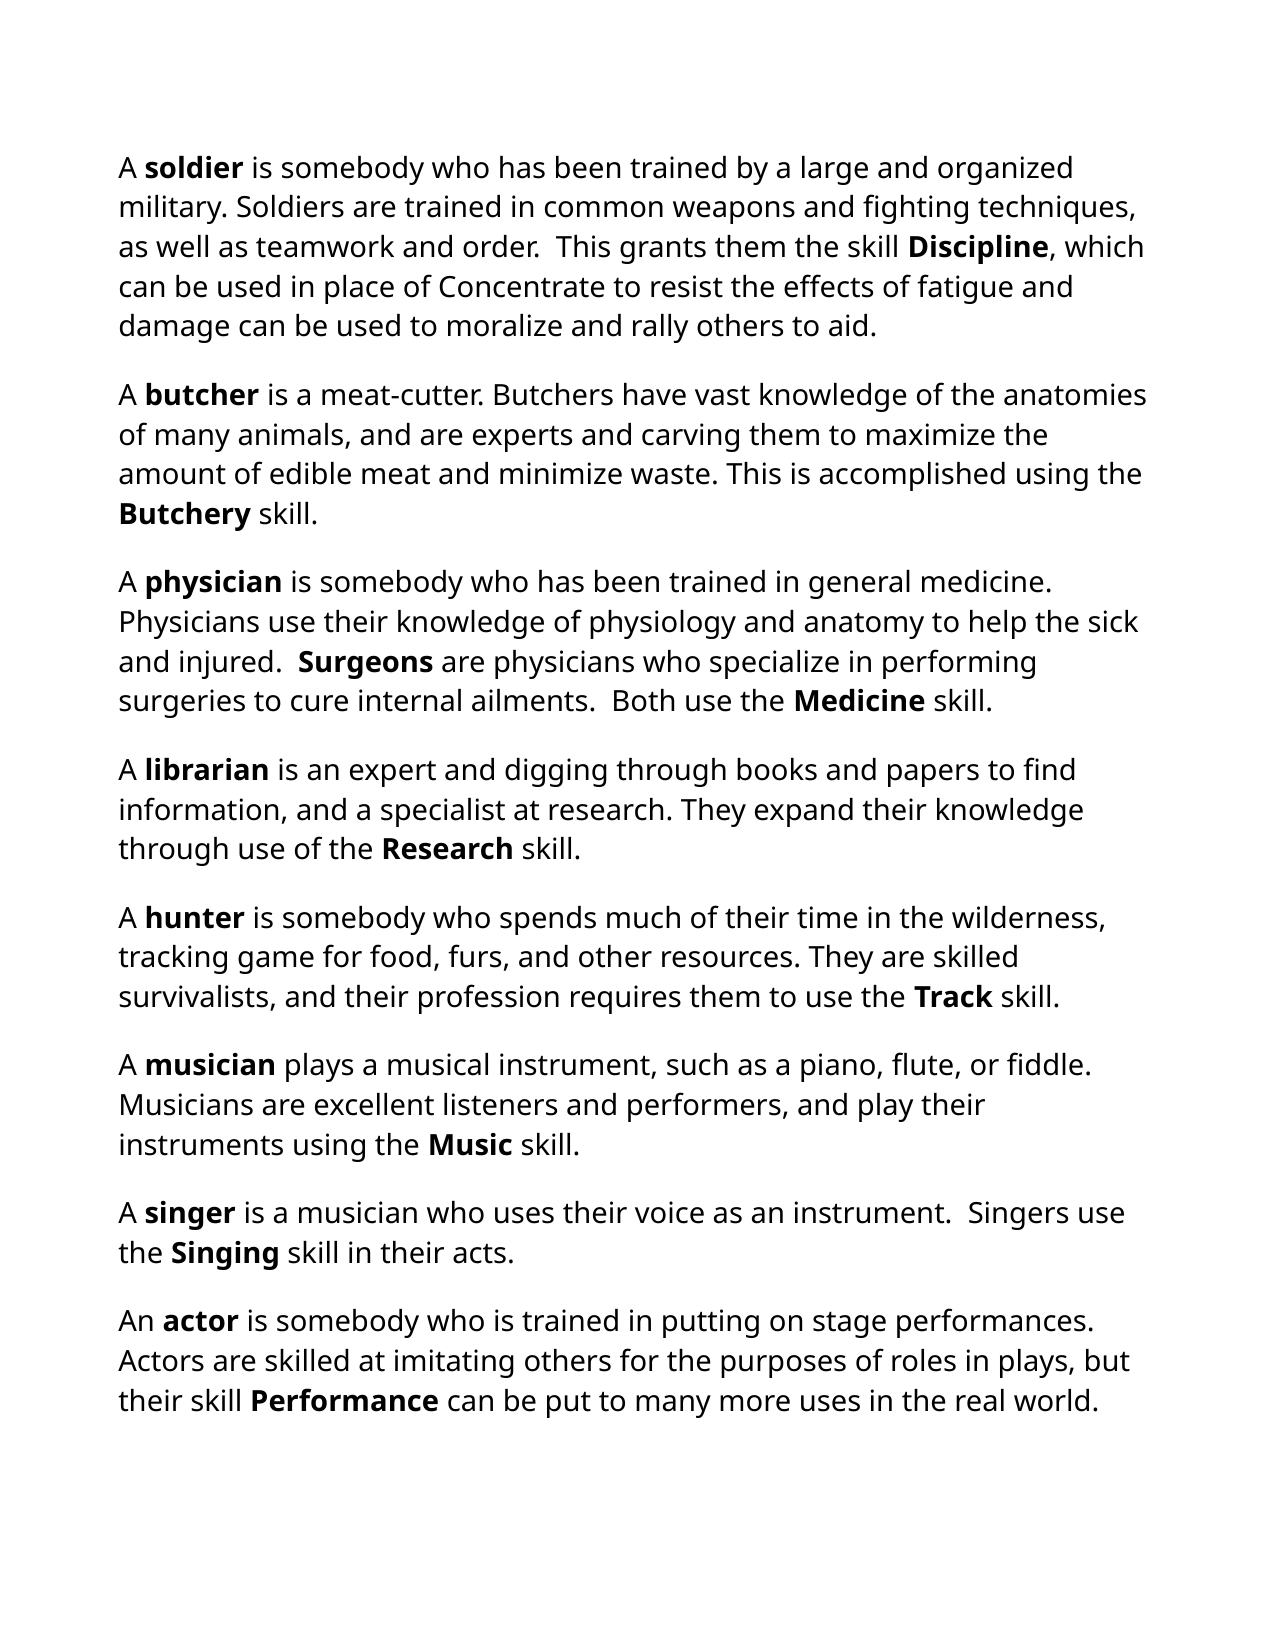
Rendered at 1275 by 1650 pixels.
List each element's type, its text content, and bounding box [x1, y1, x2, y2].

text A librarian is an expert and digging through books and papers to find information, and a specialist at research. They expand their knowledge through use of the Research skill. [118, 749, 1157, 868]
text A hunter is somebody who spends much of their time in the wilderness, tracking game for food, furs, and other resources. They are skilled survivalists, and their profession requires them to use the Track skill. [118, 897, 1157, 1016]
text A physician is somebody who has been trained in general medicine. Physicians use their knowledge of physiology and anatomy to help the sick and injured. Surgeons are physicians who specialize in performing surgeries to cure internal ailments. Both use the Medicine skill. [118, 562, 1157, 720]
text A butcher is a meat-cutter. Butchers have vast knowledge of the anatomies of many animals, and are experts and carving them to maximize the amount of edible meat and minimize waste. This is accomplished using the Butchery skill. [118, 374, 1157, 533]
text A singer is a musician who uses their voice as an instrument. Singers use the Singing skill in their acts. [118, 1192, 1157, 1272]
text A musician plays a musical instrument, such as a piano, flute, or fiddle. Musicians are excellent listeners and performers, and play their instruments using the Music skill. [118, 1045, 1157, 1164]
text A soldier is somebody who has been trained by a large and organized military. Soldiers are trained in common weapons and fighting techniques, as well as teamwork and order. This grants them the skill Discipline, which can be used in place of Concentrate to resist the effects of fatigue and damage can be used to moralize and rally others to aid. [118, 147, 1157, 345]
text An actor is somebody who is trained in putting on stage performances. Actors are skilled at imitating others for the purposes of roles in plays, but their skill Performance can be put to many more uses in the real world. [118, 1301, 1157, 1420]
